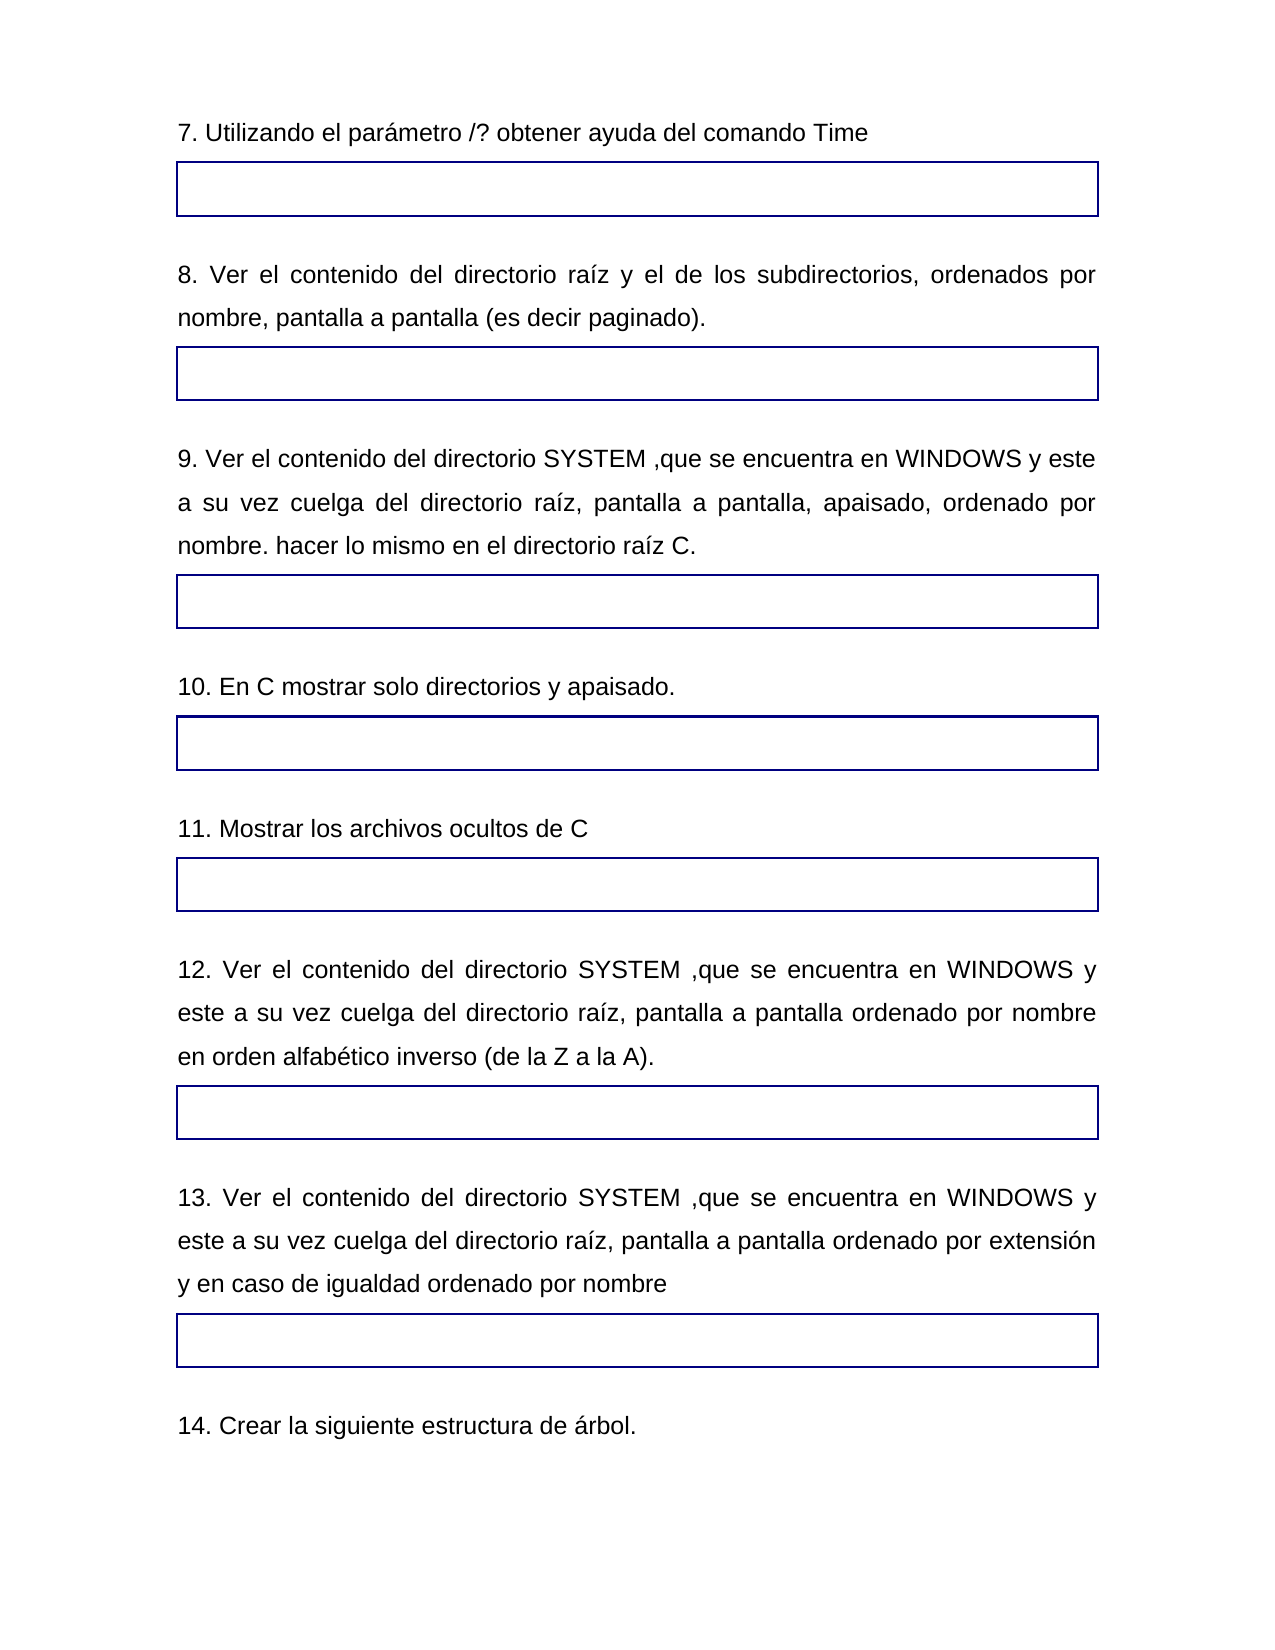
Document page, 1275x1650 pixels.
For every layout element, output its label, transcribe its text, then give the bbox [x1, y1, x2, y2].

text 9. Ver el contenido del directorio SYSTEM ,que se encuentra en WINDOWS y este a su vez cuelga del directorio raíz, pantalla a pantalla, apaisado, ordenado por nombre. hacer lo mismo en el directorio raíz C. [177, 444, 1098, 559]
table_header [178, 163, 1097, 214]
table_header [178, 1315, 1097, 1366]
text 14. Crear la siguiente estructura de árbol. [177, 1411, 1098, 1440]
text 7. Utilizando el parámetro /? obtener ayuda del comando Time [177, 118, 1098, 147]
table_header [178, 1087, 1097, 1138]
table_header [178, 718, 1097, 768]
text 10. En C mostrar solo directorios y apaisado. [177, 672, 1098, 701]
table_header [178, 859, 1097, 910]
text 12. Ver el contenido del directorio SYSTEM ,que se encuentra en WINDOWS y este a su vez cuelga del directorio raíz, pantalla a pantalla ordenado por nombre en orden alfabético inverso (de la Z a la A). [177, 955, 1098, 1070]
table_header [178, 348, 1097, 399]
text 13. Ver el contenido del directorio SYSTEM ,que se encuentra en WINDOWS y este a su vez cuelga del directorio raíz, pantalla a pantalla ordenado por extensión y en caso de igualdad ordenado por nombre [177, 1183, 1098, 1298]
text 11. Mostrar los archivos ocultos de C [177, 814, 1098, 842]
text 8. Ver el contenido del directorio raíz y el de los subdirectorios, ordenados por nombre, pantalla a pantalla (es decir paginado). [177, 260, 1098, 332]
table_header [178, 576, 1097, 627]
